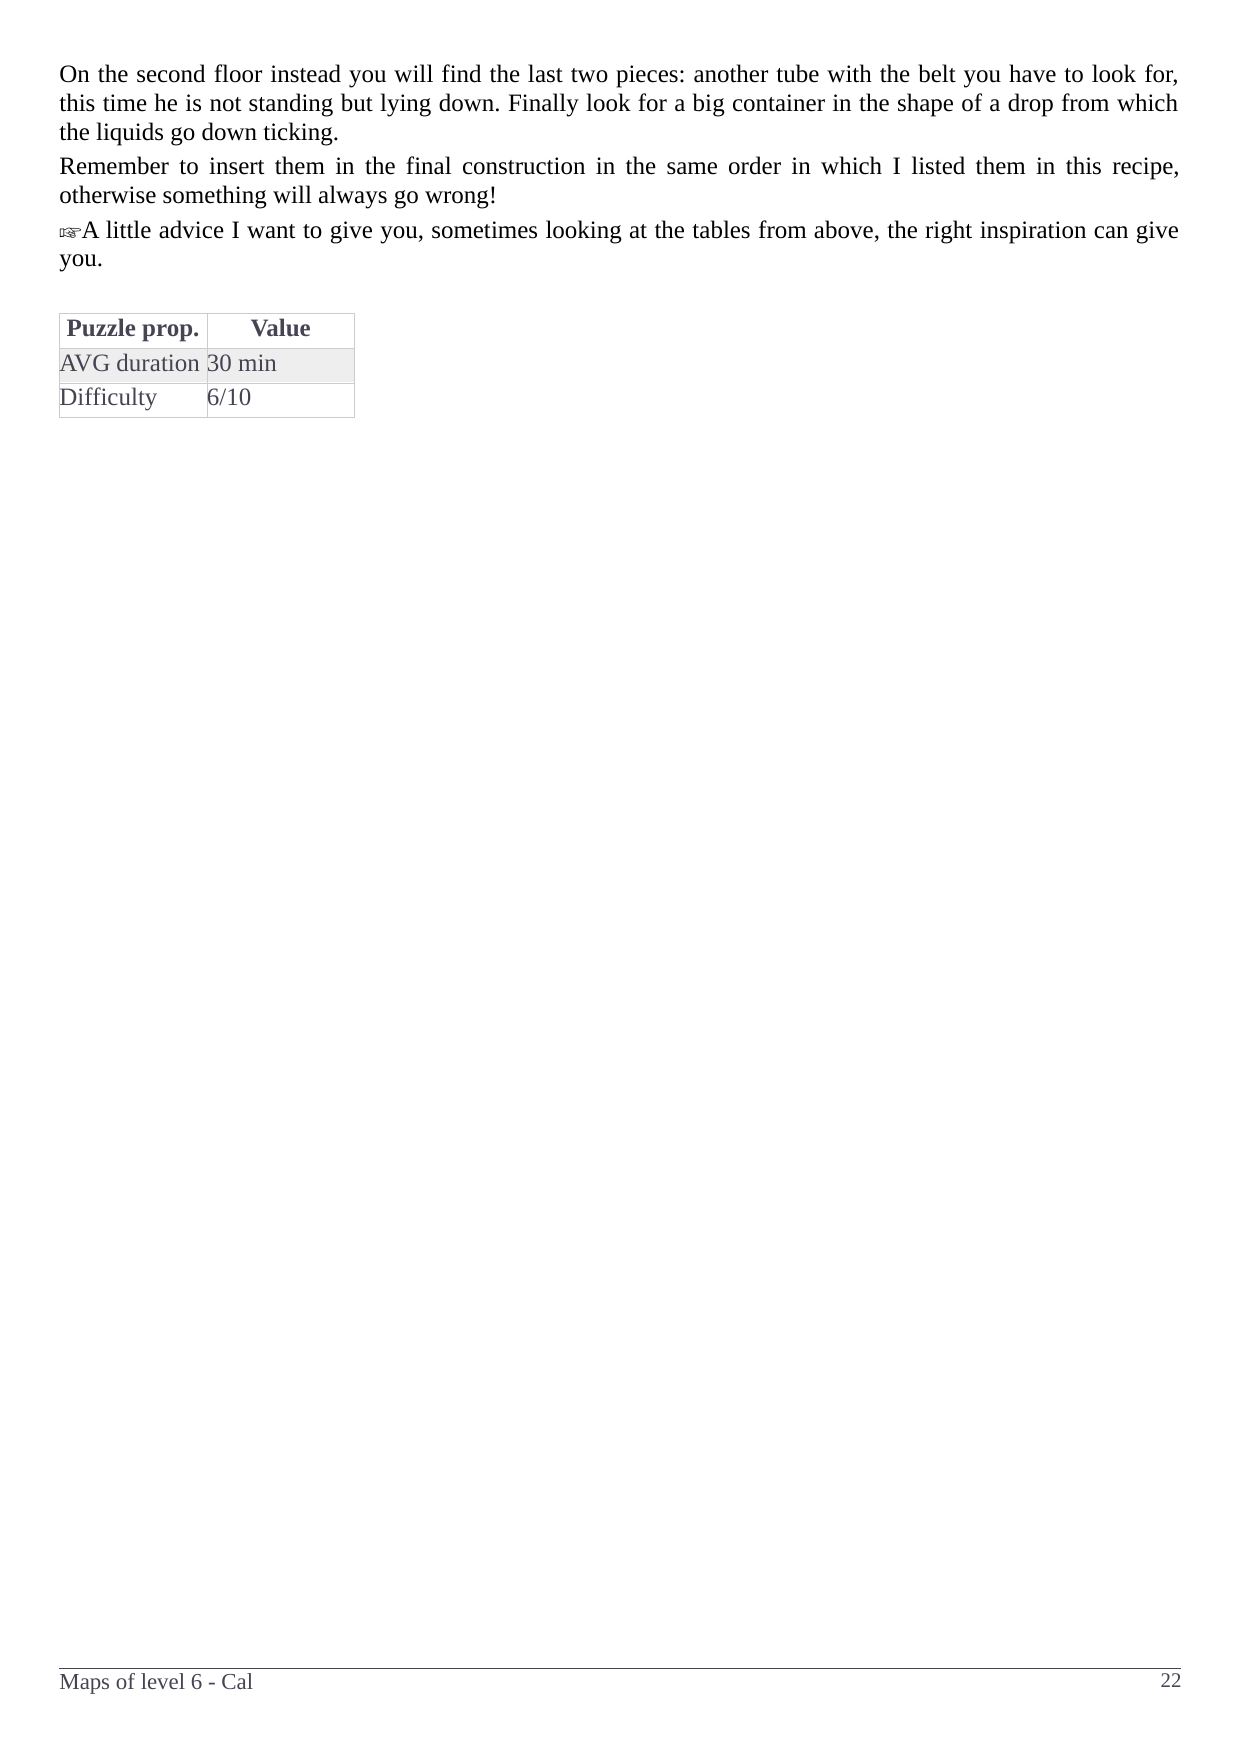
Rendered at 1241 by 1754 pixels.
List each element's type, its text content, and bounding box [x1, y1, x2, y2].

table_header Value [208, 314, 354, 348]
table_cell AVG duration [60, 349, 207, 382]
table_cell 30 min [208, 349, 354, 382]
text Remember to insert them in the final construction in the same order in which I listed them in this recipe, otherwise something will always go wrong! [59, 151, 1181, 209]
table_cell 6/10 [208, 384, 354, 417]
table_header Puzzle prop. [60, 314, 207, 348]
text On the second floor instead you will find the last two pieces: another tube with the belt you have to look for, this time he is not standing but lying down. Finally look for a big container in the shape of a drop from which the liquids go down ticking. [59, 59, 1181, 145]
text ☞A little advice I want to give you, sometimes looking at the tables from above, the right inspiration can give you. [59, 215, 1181, 272]
table_cell Difficulty [60, 384, 207, 417]
